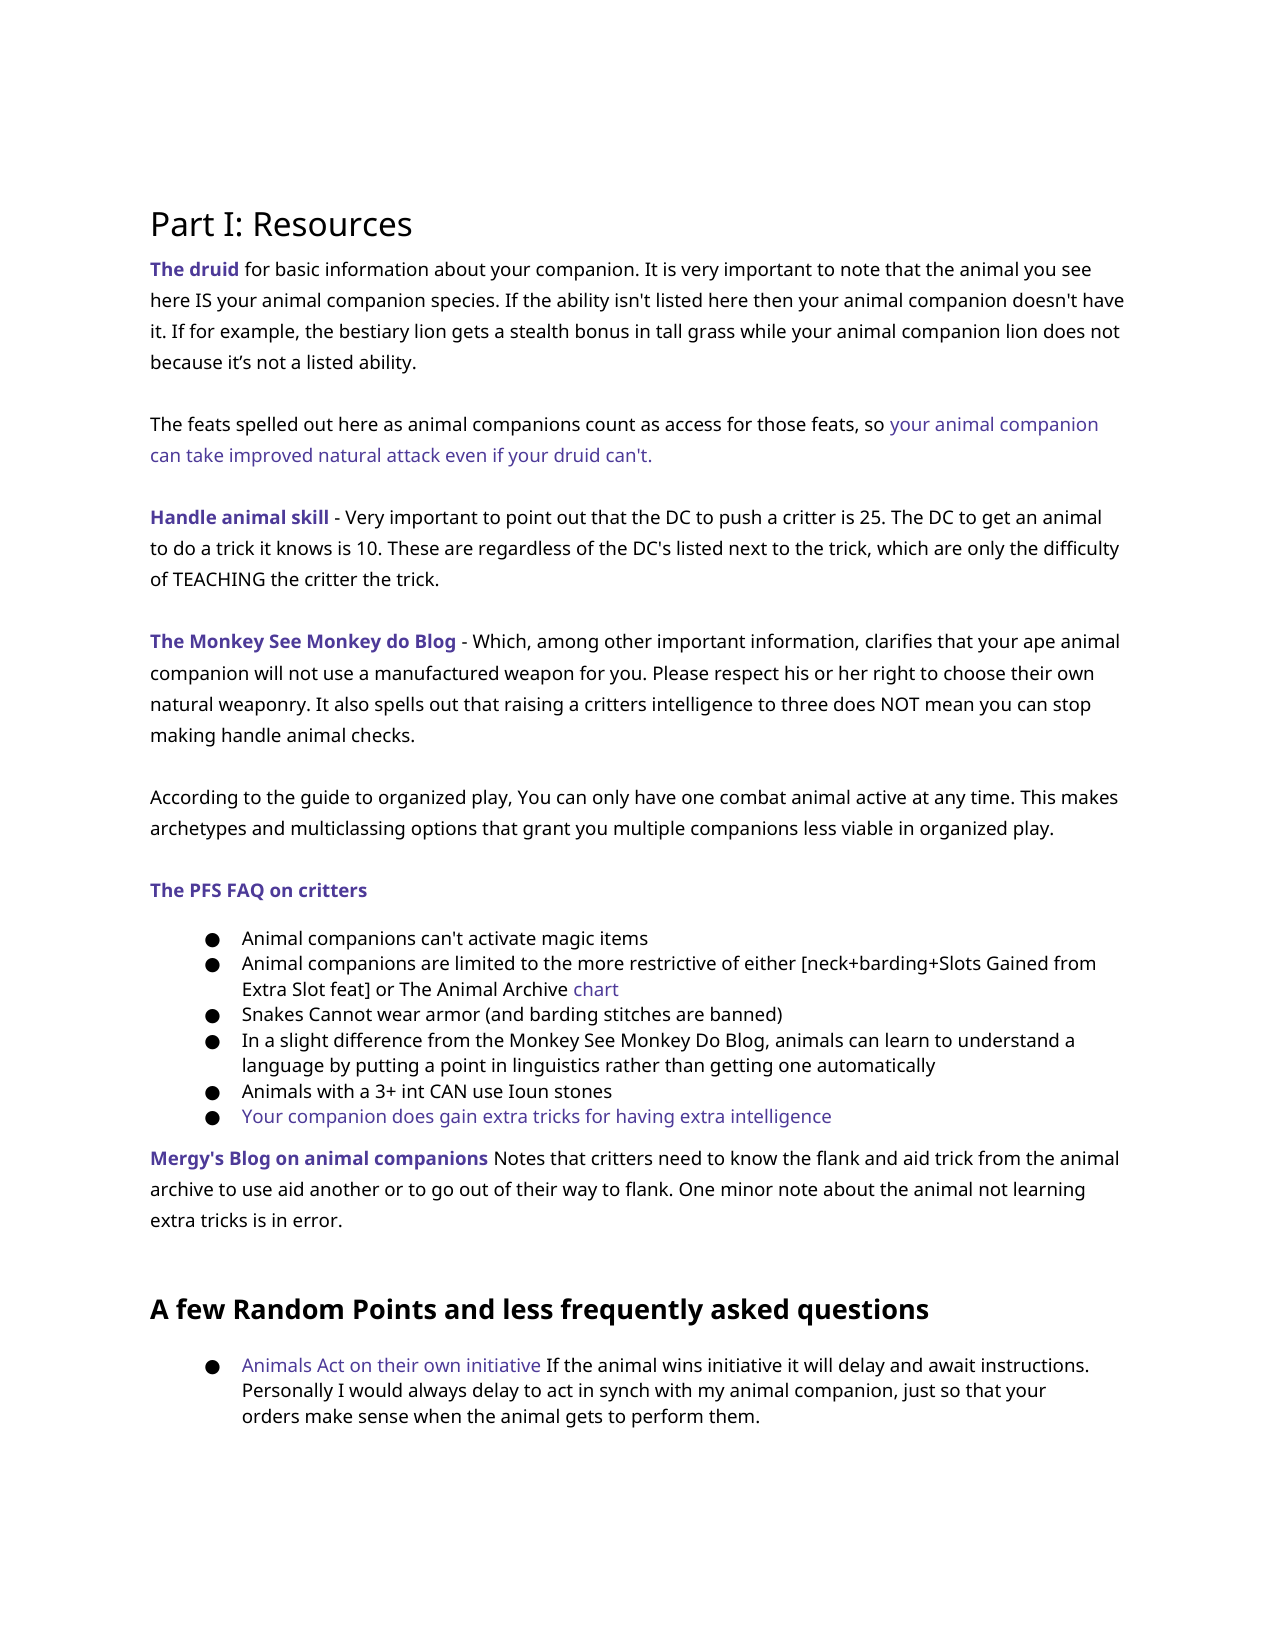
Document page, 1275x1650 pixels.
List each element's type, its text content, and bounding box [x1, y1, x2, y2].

list Animals with a 3+ int CAN use Ioun stones [204, 1078, 1108, 1103]
text The druid for basic information about your companion. It is very important to note that the animal you see here IS your animal companion species. If the ability isn't listed here then your animal companion doesn't have it. If for example, the bestiary lion gets a stealth bonus in tall grass while your animal companion lion does not because it’s not a listed ability. [150, 256, 1125, 375]
subtitle A few Random Points and less frequently asked questions [150, 1291, 1125, 1328]
text According to the guide to organized play, You can only have one combat animal active at any time. This makes archetypes and multiclassing options that grant you multiple companions less viable in organized play. [150, 784, 1125, 841]
subtitle Part I: Resources [150, 201, 1125, 246]
list In a slight difference from the Monkey See Monkey Do Blog, animals can learn to understand a language by putting a point in linguistics rather than getting one automatically [204, 1027, 1108, 1078]
list Your companion does gain extra tricks for having extra intelligence [204, 1103, 1108, 1129]
list Animal companions are limited to the more restrictive of either [neck+barding+Slots Gained from Extra Slot feat] or The Animal Archive chart [204, 950, 1108, 1001]
text The Monkey See Monkey do Blog - Which, among other important information, clarifies that your ape animal companion will not use a manufactured weapon for you. Please respect his or her right to choose their own natural weaponry. It also spells out that raising a critters intelligence to three does NOT mean you can stop making handle animal checks. [150, 629, 1125, 747]
list Animal companions can't activate magic items [204, 925, 1108, 950]
list Snakes Cannot wear armor (and barding stitches are banned) [204, 1001, 1108, 1027]
list Animals Act on their own initiative If the animal wins initiative it will delay and await instructions. Personally I would always delay to act in synch with my animal companion, just so that your orders make sense when the animal gets to perform them. [204, 1352, 1108, 1429]
text The feats spelled out here as animal companions count as access for those feats, so your animal companion can take improved natural attack even if your druid can't. [150, 412, 1125, 468]
text Handle animal skill - Very important to point out that the DC to push a critter is 25. The DC to get an animal to do a trick it knows is 10. These are regardless of the DC's listed next to the trick, which are only the difficulty of TEACHING the critter the trick. [150, 505, 1125, 592]
text The PFS FAQ on critters [150, 877, 1125, 903]
text Mergy's Blog on animal companions Notes that critters need to know the flank and aid trick from the animal archive to use aid another or to go out of their way to flank. One minor note about the animal not learning extra tricks is in error. [150, 1146, 1125, 1233]
